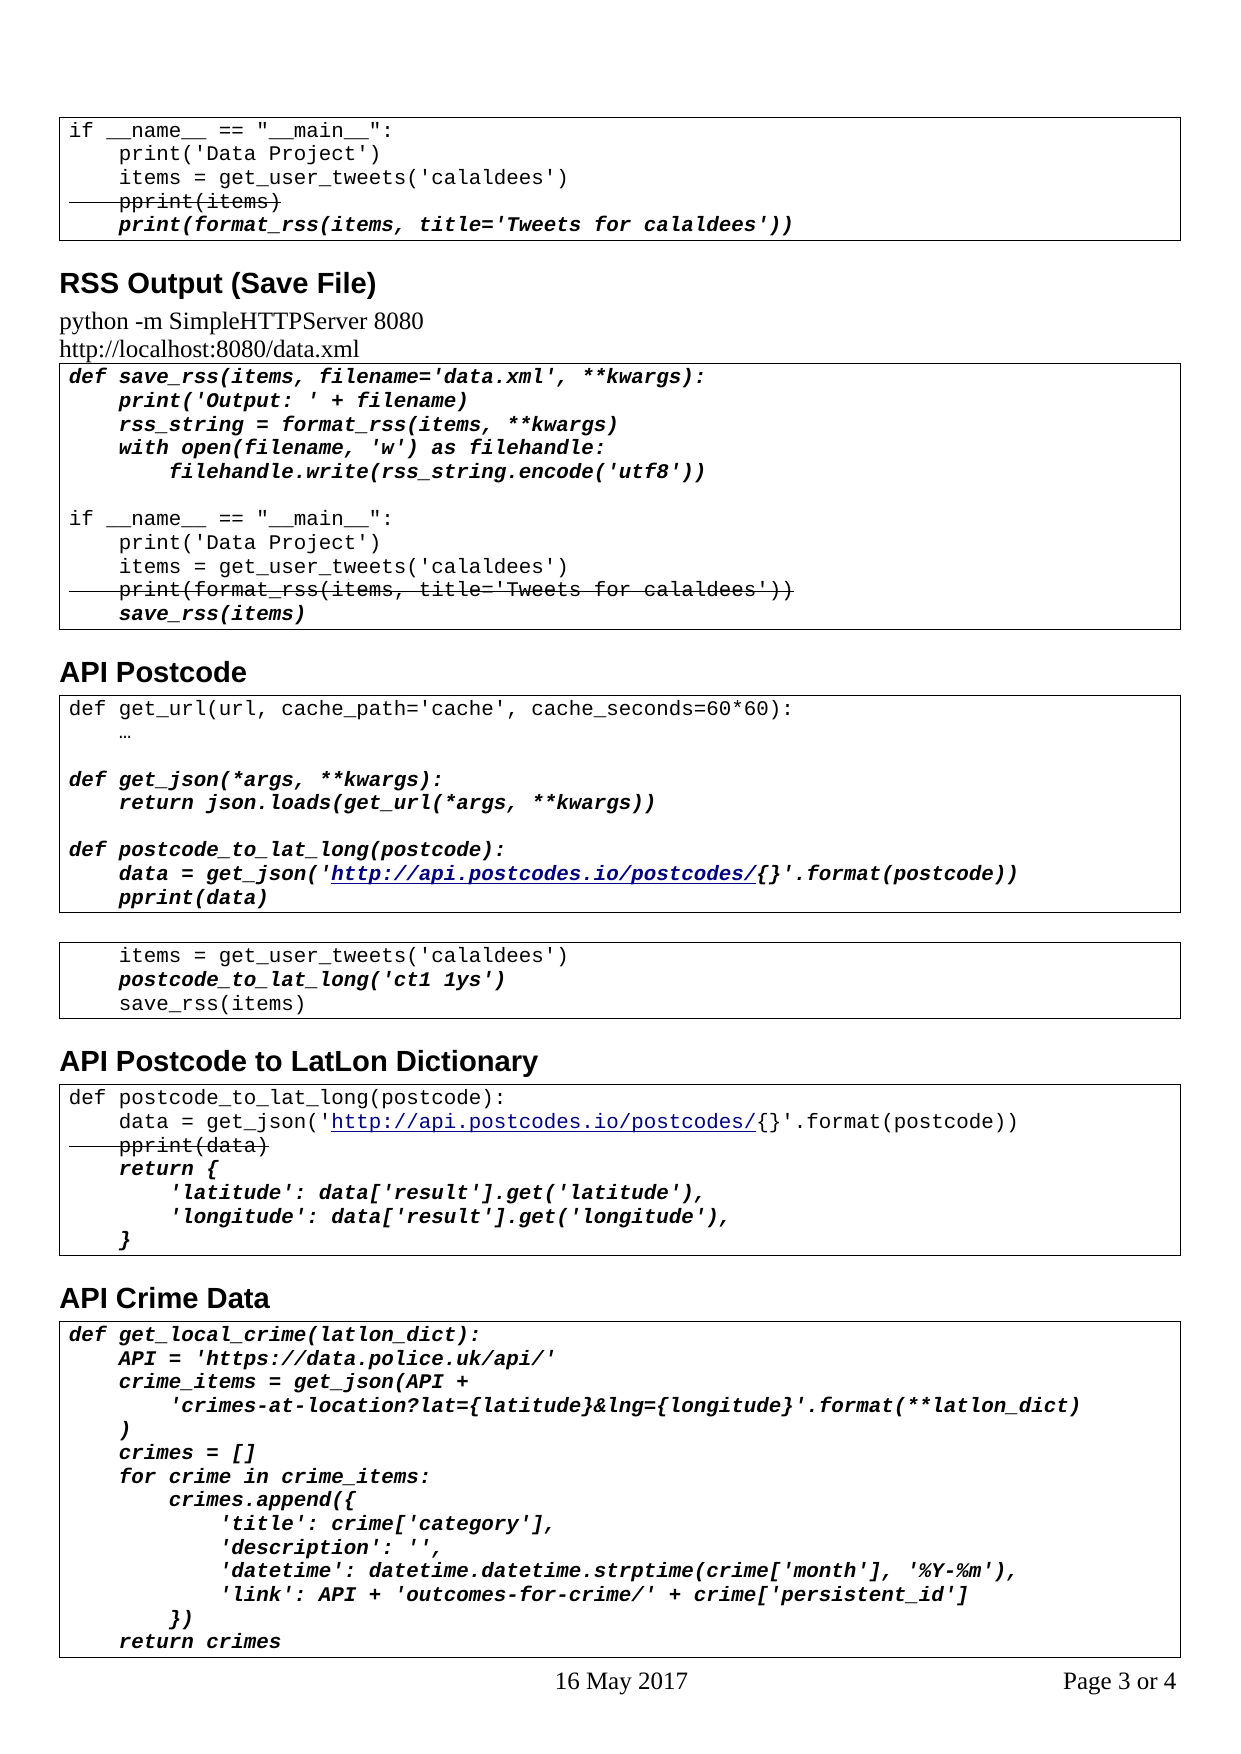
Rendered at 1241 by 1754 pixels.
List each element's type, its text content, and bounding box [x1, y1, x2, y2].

text pprint(data) [60, 1132, 1180, 1155]
text API = 'https://data.police.uk/api/' [60, 1344, 1180, 1368]
text }) [60, 1604, 1180, 1628]
text crimes = [] [60, 1439, 1180, 1463]
text def get_json(*args, **kwargs): [60, 765, 1180, 789]
text 'longitude': data['result'].get('longitude'), [60, 1202, 1180, 1226]
text print('Data Project') [60, 529, 1180, 552]
text crimes.append({ [60, 1486, 1180, 1510]
text items = get_user_tweets('calaldees') [60, 943, 1180, 966]
text return crimes [60, 1628, 1180, 1657]
text http://localhost:8080/data.xml [59, 334, 1181, 363]
text 'title': crime['category'], [60, 1510, 1180, 1534]
text def get_local_crime(latlon_dict): [60, 1322, 1180, 1344]
text return json.loads(get_url(*args, **kwargs)) [60, 789, 1180, 816]
text items = get_user_tweets('calaldees') [60, 164, 1180, 187]
text save_rss(items) [60, 989, 1180, 1018]
text rss_string = format_rss(items, **kwargs) [60, 411, 1180, 434]
text crime_items = get_json(API + [60, 1368, 1180, 1392]
text python -m SimpleHTTPServer 8080 [59, 306, 1181, 334]
text save_rss(items) [60, 600, 1180, 629]
subtitle RSS Output (Save File) [59, 266, 1181, 299]
text def postcode_to_lat_long(postcode): [60, 1085, 1180, 1108]
text print(format_rss(items, title='Tweets for calaldees')) [60, 576, 1180, 600]
text … [60, 718, 1180, 745]
text data = get_json('http://api.postcodes.io/postcodes/{}'.format(postcode)) [60, 1108, 1180, 1132]
text def save_rss(items, filename='data.xml', **kwargs): [60, 364, 1180, 387]
text postcode_to_lat_long('ct1 1ys') [60, 966, 1180, 989]
text data = get_json('http://api.postcodes.io/postcodes/{}'.format(postcode)) [60, 860, 1180, 884]
text if __name__ == "__main__": [60, 118, 1180, 140]
text pprint(items) [60, 187, 1180, 211]
text if __name__ == "__main__": [60, 505, 1180, 529]
text def get_url(url, cache_path='cache', cache_seconds=60*60): [60, 696, 1180, 718]
text def postcode_to_lat_long(postcode): [60, 836, 1180, 860]
text print('Output: ' + filename) [60, 387, 1180, 411]
text 'link': API + 'outcomes-for-crime/' + crime['persistent_id'] [60, 1581, 1180, 1604]
text 'crimes-at-location?lat={latitude}&lng={longitude}'.format(**latlon_dict) [60, 1392, 1180, 1415]
text filehandle.write(rss_string.encode('utf8')) [60, 458, 1180, 485]
text 'datetime': datetime.datetime.strptime(crime['month'], '%Y-%m'), [60, 1557, 1180, 1581]
text 'latitude': data['result'].get('latitude'), [60, 1179, 1180, 1202]
text print(format_rss(items, title='Tweets for calaldees')) [60, 211, 1180, 240]
text return { [60, 1155, 1180, 1179]
subtitle API Postcode [59, 655, 1181, 688]
text for crime in crime_items: [60, 1463, 1180, 1486]
subtitle API Crime Data [59, 1281, 1181, 1314]
text with open(filename, 'w') as filehandle: [60, 434, 1180, 458]
text pprint(data) [60, 884, 1180, 912]
subtitle API Postcode to LatLon Dictionary [59, 1044, 1181, 1078]
text 'description': '', [60, 1534, 1180, 1557]
text items = get_user_tweets('calaldees') [60, 552, 1180, 576]
text ) [60, 1415, 1180, 1439]
text print('Data Project') [60, 140, 1180, 164]
text } [60, 1226, 1180, 1255]
